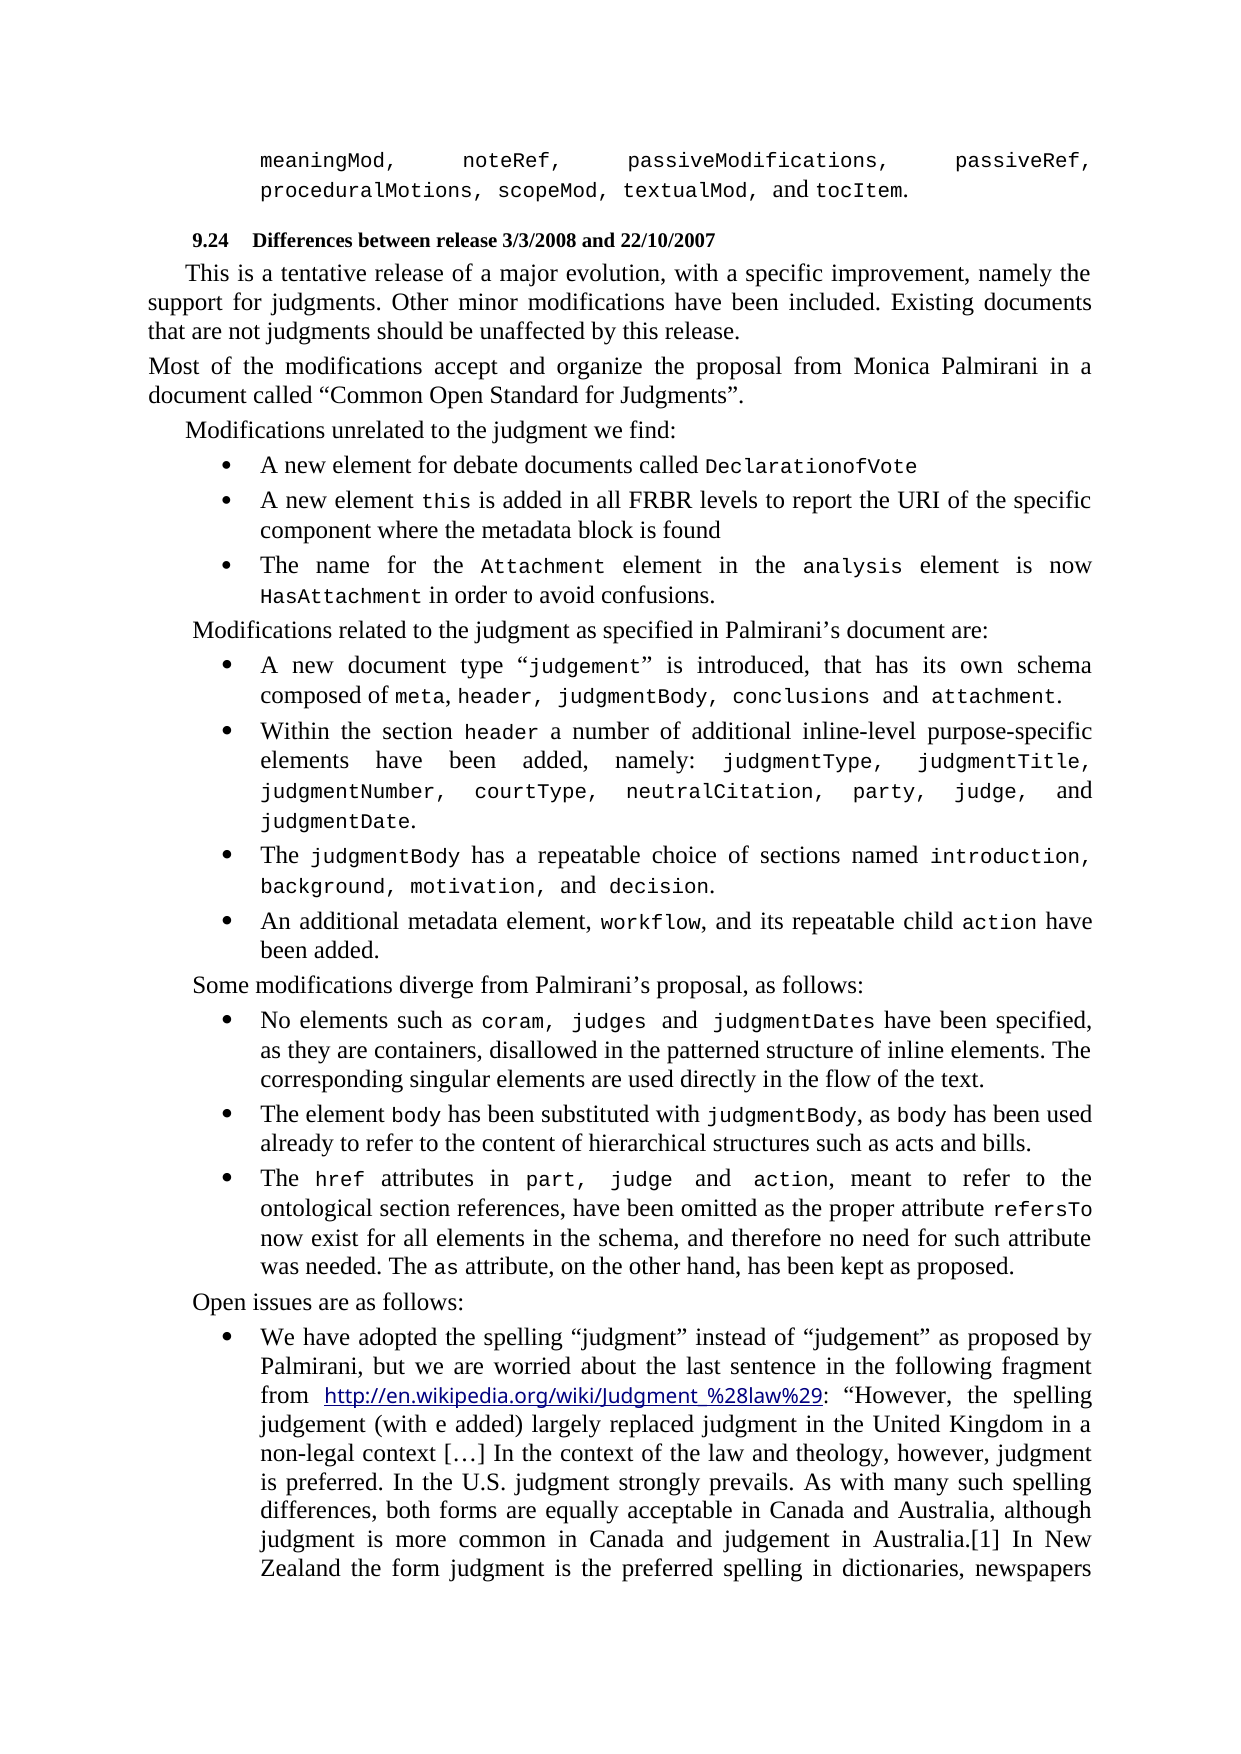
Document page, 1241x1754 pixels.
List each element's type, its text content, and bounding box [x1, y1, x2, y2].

list Within the section header a number of additional inline-level purpose-specific elements have been added, namely: judgmentType, judgmentTitle, judgmentNumber, courtType, neutralCitation, party, judge, and judgmentDate. [223, 716, 1092, 834]
list A new document type “judgement” is introduced, that has its own schema composed of meta, header, judgmentBody, conclusions and attachment. [223, 651, 1092, 710]
text Open issues are as follows: [148, 1287, 1092, 1316]
list The judgmentBody has a repeatable choice of sections named introduction, background, motivation, and decision. [223, 841, 1092, 900]
list The href attributes in part, judge and action, meant to refer to the ontological section references, have been omitted as the proper attribute refersTo now exist for all elements in the schema, and therefore no need for such attribute was needed. The as attribute, on the other hand, has been kept as proposed. [223, 1163, 1092, 1281]
text Modifications unrelated to the judgment we find: [148, 415, 1092, 443]
text Most of the modifications accept and organize the proposal from Monica Palmirani in a document called “Common Open Standard for Judgments”. [148, 351, 1092, 408]
list A new element this is added in all FRBR levels to report the URI of the specific component where the metadata block is found [222, 486, 1092, 544]
list We have adopted the spelling “judgment” instead of “judgement” as proposed by Palmirani, but we are worried about the last sentence in the following fragment from http://en.wikipedia.org/wiki/Judgment_%28law%29: “However, the spelling judgement (with e added) largely replaced judgment in the United Kingdom in a non-legal context […] In the context of the law and theology, however, judgment is preferred. In the U.S. judgment strongly prevails. As with many such spelling differences, both forms are equally acceptable in Canada and Australia, although judgment is more common in Canada and judgement in Australia.[1] In New Zealand the form judgment is the preferred spelling in dictionaries, newspapers [223, 1322, 1092, 1582]
text This is a tentative release of a major evolution, with a specific improvement, namely the support for judgments. Other minor modifications have been included. Existing documents that are not judgments should be unaffected by this release. [148, 258, 1092, 345]
list An additional metadata element, workflow, and its repeatable child action have been added. [223, 906, 1092, 964]
list No elements such as coram, judges and judgmentDates have been specified, as they are containers, disallowed in the patterned structure of inline elements. The corresponding singular elements are used directly in the flow of the text. [223, 1006, 1092, 1093]
subtitle Differences between release 3/3/2008 and 22/10/2007 [192, 228, 1092, 252]
list The name for the Attachment element in the analysis element is now HasAttachment in order to avoid confusions. [222, 550, 1092, 609]
list A new element for debate documents called DeclarationofVote [222, 450, 1092, 479]
text Modifications related to the judgment as specified in Palmirani’s document are: [148, 616, 1092, 644]
list The element body has been substituted with judgmentBody, as body has been used already to refer to the content of hierarchical structures such as acts and bills. [223, 1099, 1092, 1157]
list meaningMod, noteRef, passiveModifications, passiveRef, proceduralMotions, scopeMod, textualMod, and tocItem. [222, 150, 1092, 203]
text Some modifications diverge from Palmirani’s proposal, as follows: [148, 971, 1092, 999]
